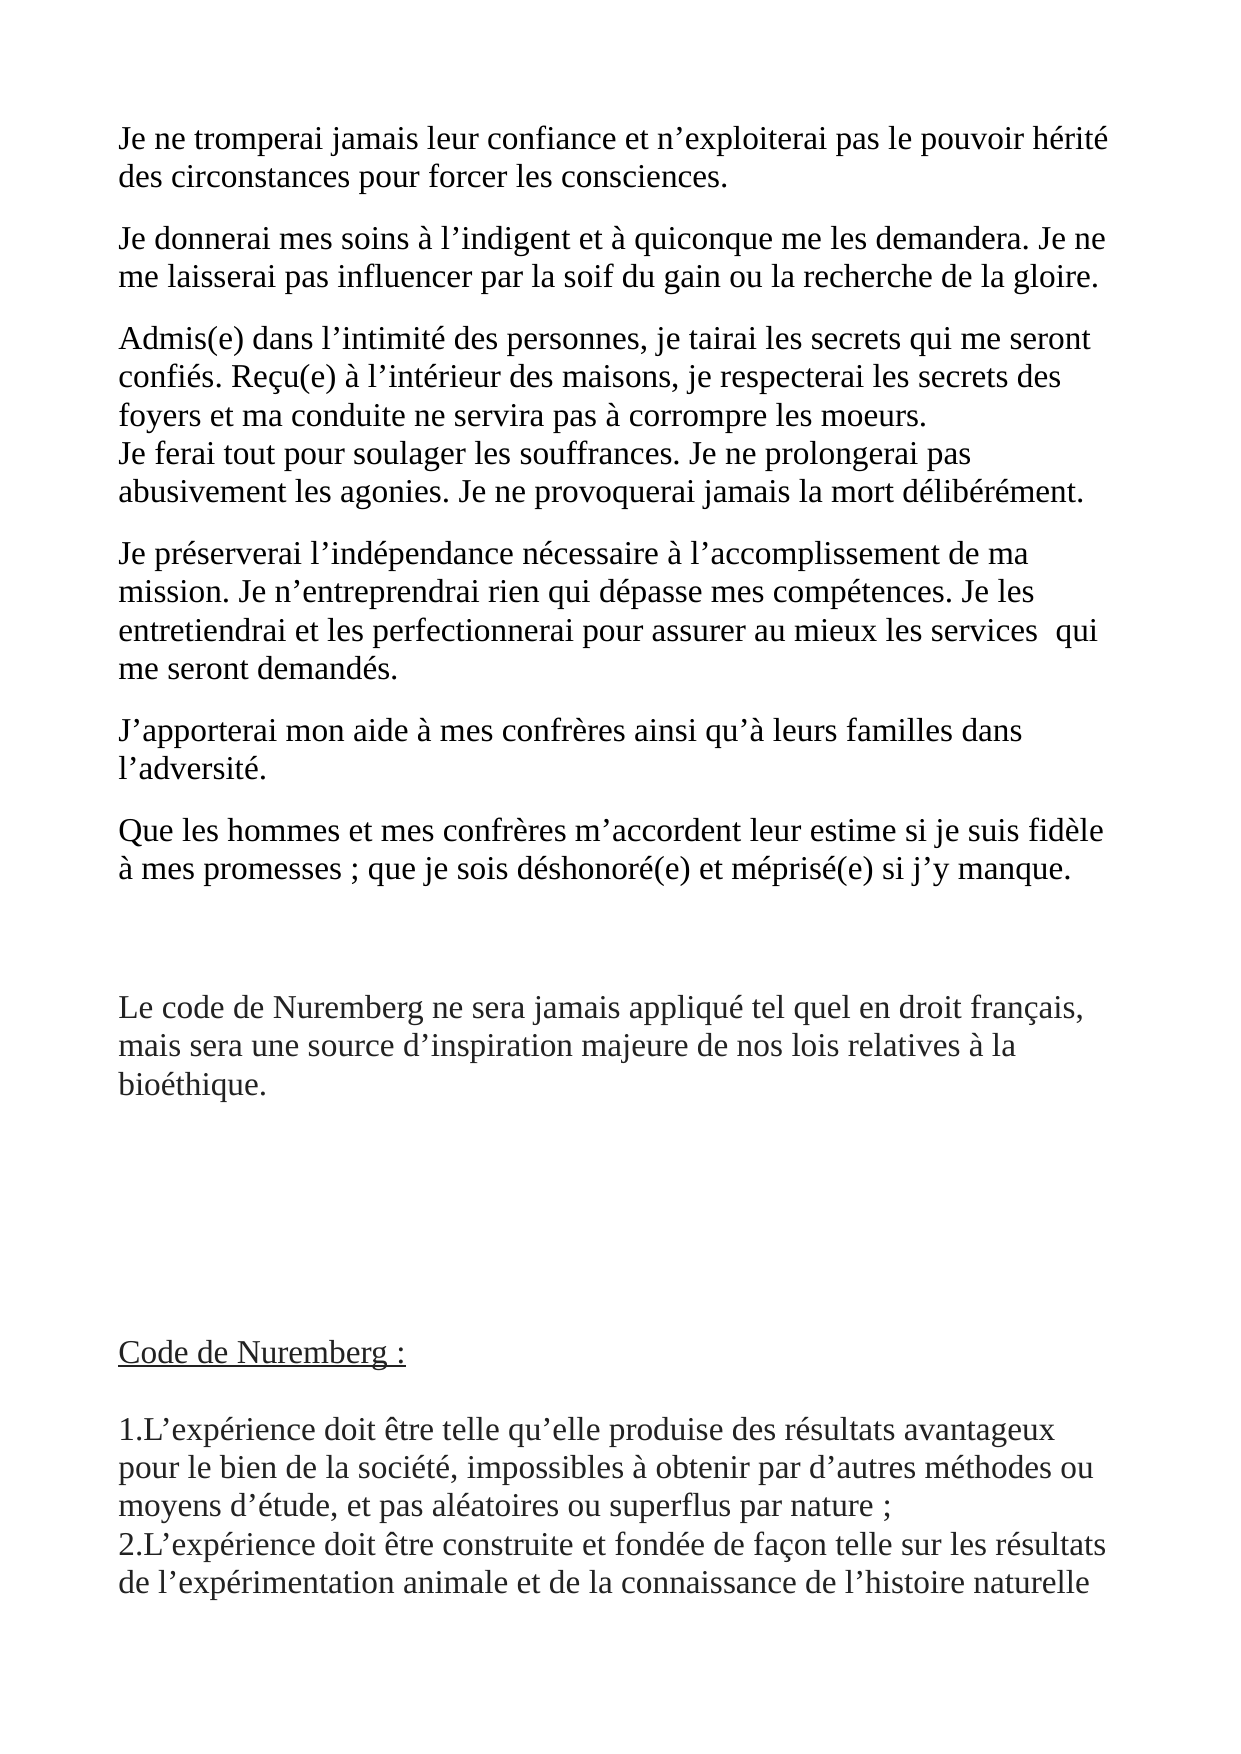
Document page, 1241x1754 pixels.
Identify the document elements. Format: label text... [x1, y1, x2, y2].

text Je préserverai l’indépendance nécessaire à l’accomplissement de ma mission. Je n’entreprendrai rien qui dépasse mes compétences. Je les entretiendrai et les perfectionnerai pour assurer au mieux les services qui me seront demandés. [118, 533, 1122, 687]
list L’expérience doit être telle qu’elle produise des résultats avantageux pour le bien de la société, impossibles à obtenir par d’autres méthodes ou moyens d’étude, et pas aléatoires ou superflus par nature ; [118, 1409, 1122, 1524]
text Je donnerai mes soins à l’indigent et à quiconque me les demandera. Je ne me laisserai pas influencer par la soif du gain ou la recherche de la gloire. [118, 218, 1122, 295]
text Que les hommes et mes confrères m’accordent leur estime si je suis fidèle à mes promesses ; que je sois déshonoré(e) et méprisé(e) si j’y manque. [118, 810, 1122, 887]
text Le code de Nuremberg ne sera jamais appliqué tel quel en droit français, mais sera une source d’inspiration majeure de nos lois relatives à la bioéthique. [118, 987, 1122, 1102]
text J’apporterai mon aide à mes confrères ainsi qu’à leurs familles dans l’adversité. [118, 710, 1122, 787]
text Code de Nuremberg : [118, 1332, 1122, 1370]
text Je ne tromperai jamais leur confiance et n’exploiterai pas le pouvoir hérité des circonstances pour forcer les consciences. [118, 118, 1122, 195]
text Admis(e) dans l’intimité des personnes, je tairai les secrets qui me seront confiés. Reçu(e) à l’intérieur des maisons, je respecterai les secrets des foyers et ma conduite ne servira pas à corrompre les moeurs. Je ferai tout pour soulager les souffrances. Je ne prolongerai pas abusivement les agonies. Je ne provoquerai jamais la mort délibérément. [118, 318, 1122, 510]
list L’expérience doit être construite et fondée de façon telle sur les résultats de l’expérimentation animale et de la connaissance de l’histoire naturelle [118, 1524, 1122, 1600]
